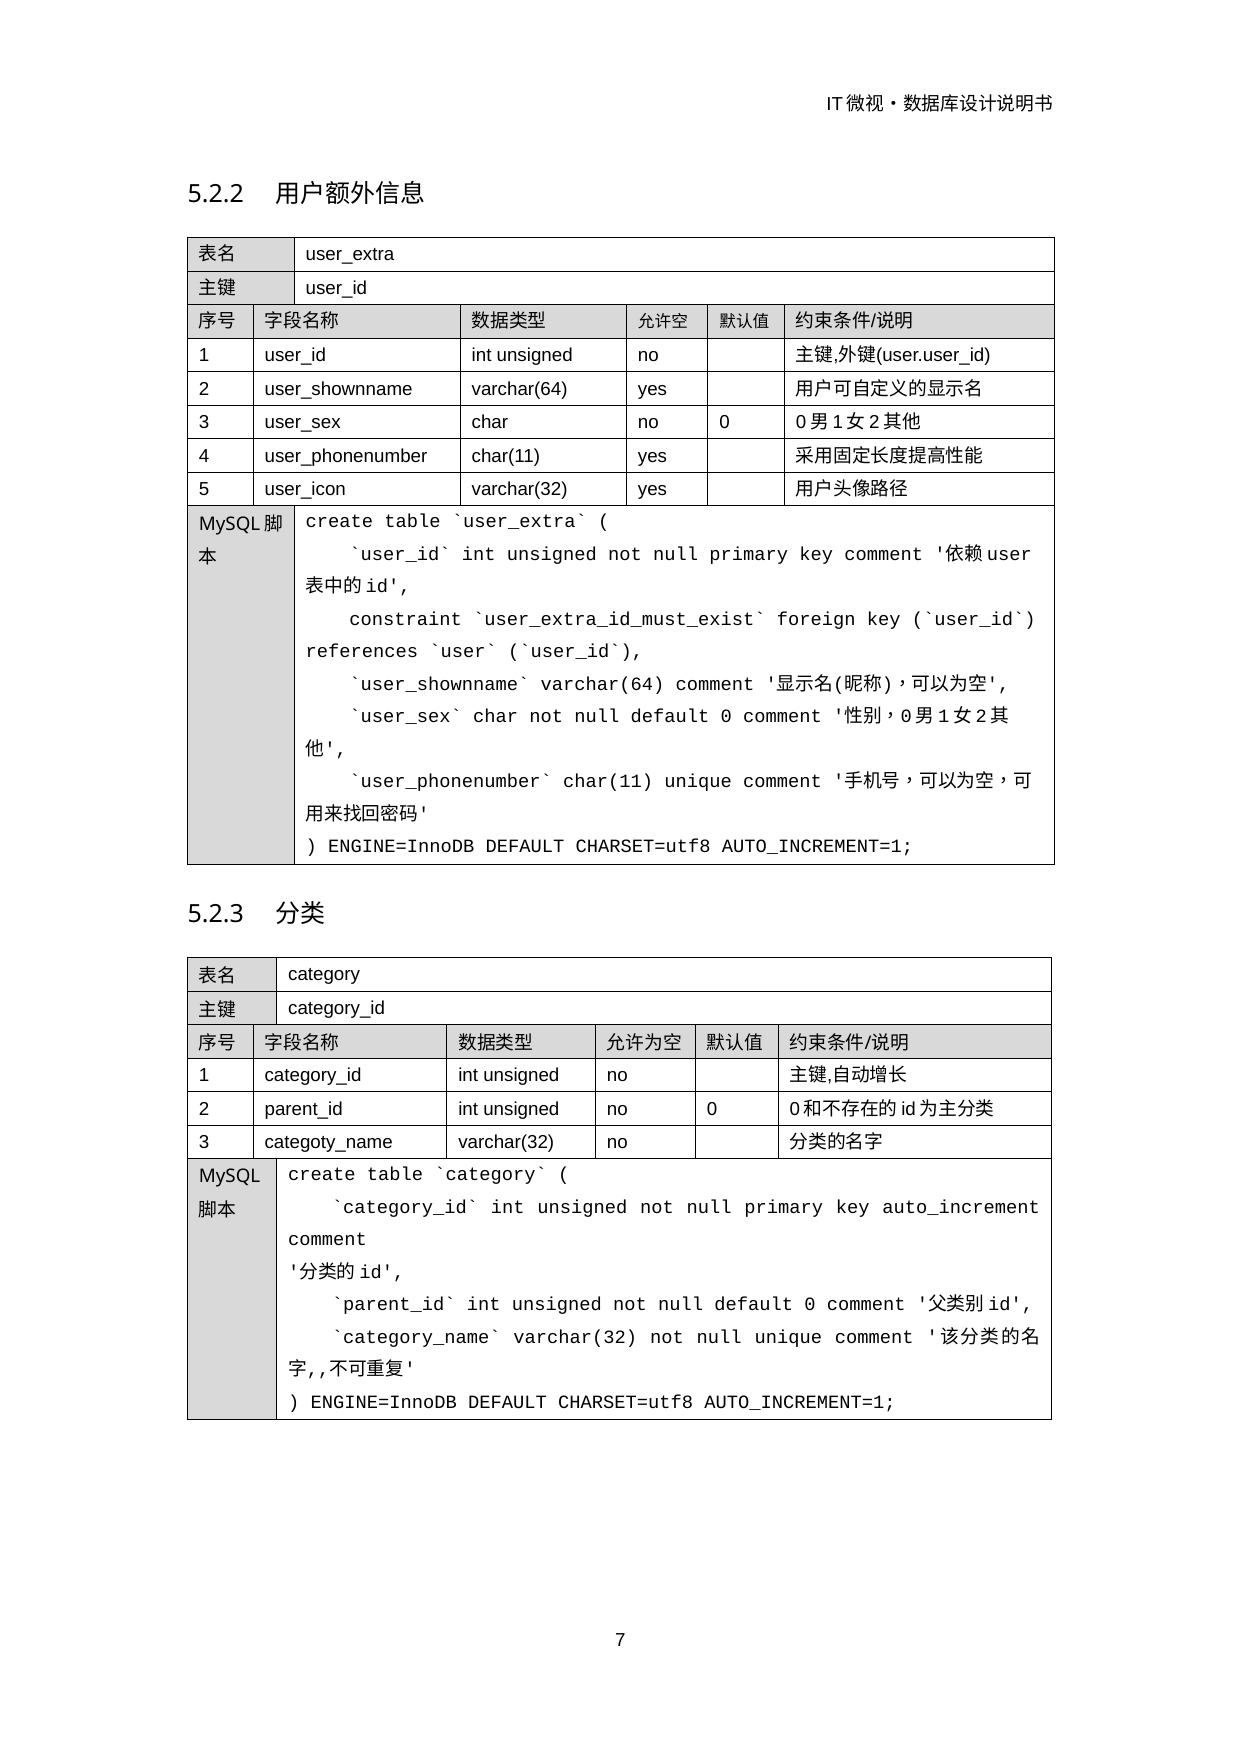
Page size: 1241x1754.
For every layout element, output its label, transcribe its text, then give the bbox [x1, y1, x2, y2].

table_cell user_id [295, 272, 1054, 304]
table_cell 0男1女2其他 [785, 406, 1054, 438]
table_cell [708, 473, 784, 505]
table_cell category_id [277, 992, 1051, 1024]
table_cell 允许空 [627, 305, 707, 338]
table_cell user_icon [254, 473, 460, 505]
table_cell no [627, 339, 707, 371]
table_cell 主键 [188, 272, 294, 304]
table_cell category_id [254, 1059, 446, 1091]
table_cell create table `user_extra` ( `user_id` int unsigned not null primary key comment '依赖user表中的id', constraint `user_extra_id_must_exist` foreign key (`user_id`) references `user` (`user_id`), `user_shownname` varchar(64) comment '显示名(昵称)，可以为空', `user_sex` char not null default 0 comment '性别，0男1女2其他', `user_phonenumber` char(11) unique comment '手机号，可以为空，可用来找回密码' ) ENGINE=InnoDB DEFAULT CHARSET=utf8 AUTO_INCREMENT=1; [295, 506, 1054, 864]
table_cell 字段名称 [254, 305, 460, 338]
table_cell no [627, 406, 707, 438]
table_header category [277, 958, 1051, 991]
subtitle 用户额外信息 [187, 159, 1053, 224]
table_cell 分类的名字 [779, 1126, 1051, 1158]
table_cell 约束条件/说明 [779, 1025, 1051, 1058]
table_cell 2 [188, 1092, 253, 1125]
table_cell create table `category` ( `category_id` int unsigned not null primary key auto_increment comment '分类的id', `parent_id` int unsigned not null default 0 comment '父类别id', `category_name` varchar(32) not null unique comment '该分类的名字,,不可重复' ) ENGINE=InnoDB DEFAULT CHARSET=utf8 AUTO_INCREMENT=1; [277, 1159, 1051, 1419]
table_cell 数据类型 [447, 1025, 595, 1058]
table_cell 用户可自定义的显示名 [785, 372, 1054, 405]
table_cell 1 [188, 339, 253, 371]
table_cell 3 [188, 1126, 253, 1158]
table_cell 默认值 [696, 1025, 778, 1058]
subtitle 分类 [187, 879, 1053, 944]
table_cell MySQL脚本 [188, 1159, 276, 1419]
table_cell int unsigned [447, 1092, 595, 1125]
table_header 表名 [188, 958, 276, 991]
table_cell [708, 339, 784, 371]
table_header 表名 [188, 238, 294, 271]
table_cell 序号 [188, 305, 253, 338]
table_cell 用户头像路径 [785, 473, 1054, 505]
table_cell categoty_name [254, 1126, 446, 1158]
table_cell 允许为空 [596, 1025, 695, 1058]
table_cell 数据类型 [461, 305, 626, 338]
table_cell char [461, 406, 626, 438]
table_cell yes [627, 473, 707, 505]
table_cell yes [627, 372, 707, 405]
table_cell 字段名称 [254, 1025, 446, 1058]
table_cell 0 [696, 1092, 778, 1125]
table_cell int unsigned [461, 339, 626, 371]
table_cell user_phonenumber [254, 439, 460, 472]
table_cell 3 [188, 406, 253, 438]
table_cell [696, 1126, 778, 1158]
table_header user_extra [295, 238, 1054, 271]
table_cell varchar(64) [461, 372, 626, 405]
table_cell 5 [188, 473, 253, 505]
table_cell 主键,外键(user.user_id) [785, 339, 1054, 371]
table_cell yes [627, 439, 707, 472]
table_cell user_shownname [254, 372, 460, 405]
table_cell no [596, 1126, 695, 1158]
table_cell varchar(32) [447, 1126, 595, 1158]
table_cell no [596, 1092, 695, 1125]
table_cell 4 [188, 439, 253, 472]
table_cell char(11) [461, 439, 626, 472]
table_cell 0 [708, 406, 784, 438]
table_cell no [596, 1059, 695, 1091]
table_cell 主键,自动增长 [779, 1059, 1051, 1091]
table_cell 序号 [188, 1025, 253, 1058]
table_cell user_sex [254, 406, 460, 438]
table_cell 2 [188, 372, 253, 405]
table_cell varchar(32) [461, 473, 626, 505]
table_cell int unsigned [447, 1059, 595, 1091]
table_cell [696, 1059, 778, 1091]
table_cell MySQL脚本 [188, 506, 294, 864]
table_cell 0和不存在的id为主分类 [779, 1092, 1051, 1125]
table_cell [708, 372, 784, 405]
table_cell 默认值 [708, 305, 784, 338]
table_cell parent_id [254, 1092, 446, 1125]
table_cell user_id [254, 339, 460, 371]
table_cell 1 [188, 1059, 253, 1091]
table_cell [708, 439, 784, 472]
table_cell 主键 [188, 992, 276, 1024]
table_cell 约束条件/说明 [785, 305, 1054, 338]
table_cell 采用固定长度提高性能 [785, 439, 1054, 472]
